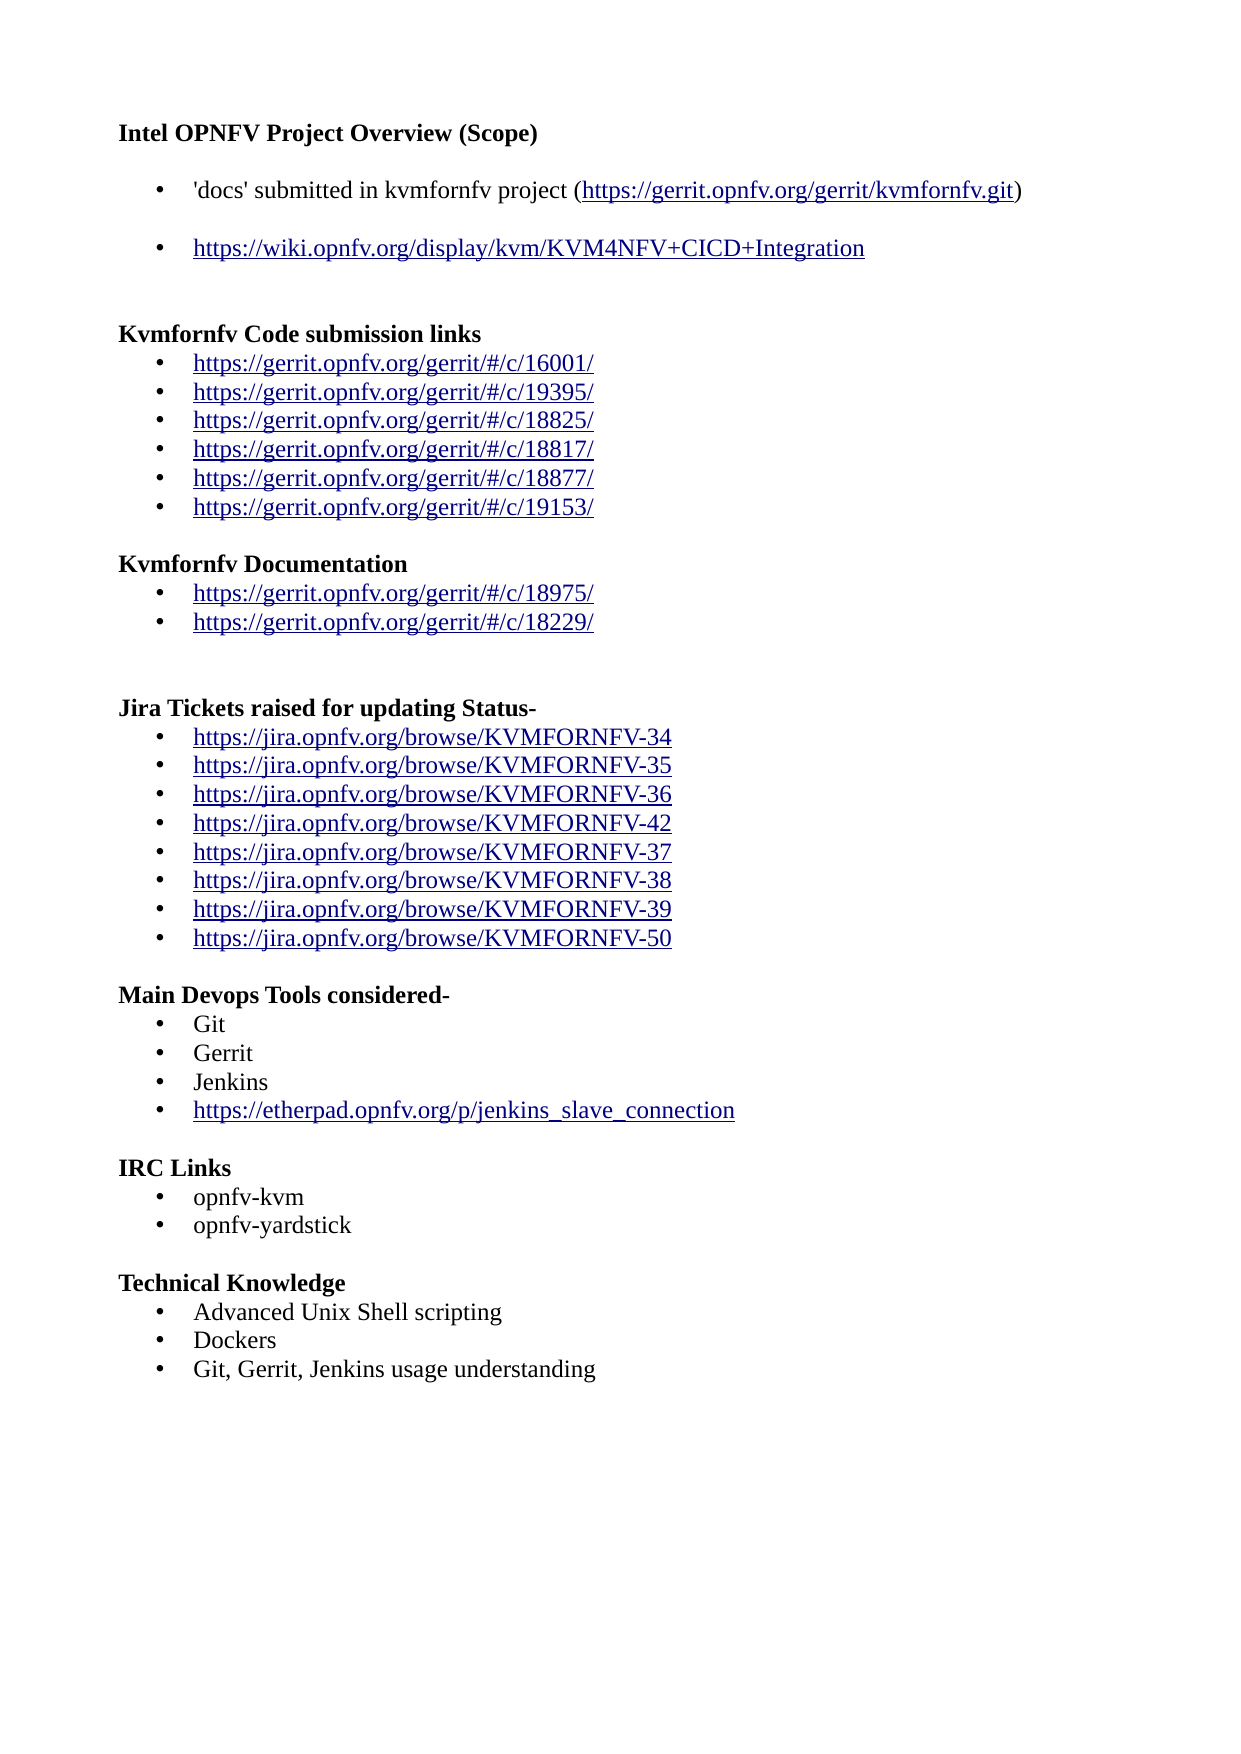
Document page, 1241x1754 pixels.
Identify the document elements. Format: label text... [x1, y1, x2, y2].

text Jira Tickets raised for updating Status- [118, 693, 1122, 722]
list Advanced Unix Shell scripting [156, 1297, 1122, 1326]
list Git [156, 1009, 1122, 1038]
text Technical Knowledge [118, 1268, 1122, 1297]
list https://jira.opnfv.org/browse/KVMFORNFV-42 [156, 808, 1122, 837]
text Kvmfornfv Documentation [118, 549, 1122, 578]
list opnfv-yardstick [156, 1211, 1122, 1239]
list https://etherpad.opnfv.org/p/jenkins_slave_connection [156, 1096, 1122, 1124]
list 'docs' submitted in kvmfornfv project (https://gerrit.opnfv.org/gerrit/kvmfornfv.git) [156, 176, 1122, 204]
list Dockers [156, 1326, 1122, 1354]
list https://gerrit.opnfv.org/gerrit/#/c/18877/ [156, 463, 1122, 492]
list https://jira.opnfv.org/browse/KVMFORNFV-38 [156, 866, 1122, 894]
list Gerrit [156, 1038, 1122, 1067]
list opnfv-kvm [156, 1182, 1122, 1211]
list https://jira.opnfv.org/browse/KVMFORNFV-37 [156, 837, 1122, 866]
list https://gerrit.opnfv.org/gerrit/#/c/19395/ [156, 377, 1122, 406]
list https://gerrit.opnfv.org/gerrit/#/c/18975/ [156, 578, 1122, 607]
list https://jira.opnfv.org/browse/KVMFORNFV-50 [156, 923, 1122, 952]
text Intel OPNFV Project Overview (Scope) [118, 118, 1122, 147]
list https://jira.opnfv.org/browse/KVMFORNFV-34 [156, 722, 1122, 751]
text Kvmfornfv Code submission links [118, 319, 1122, 348]
text Main Devops Tools considered- [118, 981, 1122, 1009]
list https://jira.opnfv.org/browse/KVMFORNFV-35 [156, 751, 1122, 779]
list https://gerrit.opnfv.org/gerrit/#/c/18817/ [156, 434, 1122, 463]
list https://jira.opnfv.org/browse/KVMFORNFV-39 [156, 894, 1122, 923]
list Git, Gerrit, Jenkins usage understanding [156, 1354, 1122, 1383]
list https://gerrit.opnfv.org/gerrit/#/c/19153/ [156, 492, 1122, 521]
list https://wiki.opnfv.org/display/kvm/KVM4NFV+CICD+Integration [156, 233, 1122, 262]
list https://jira.opnfv.org/browse/KVMFORNFV-36 [156, 779, 1122, 808]
list Jenkins [156, 1067, 1122, 1096]
list https://gerrit.opnfv.org/gerrit/#/c/16001/ [156, 348, 1122, 377]
text IRC Links [118, 1153, 1122, 1182]
list https://gerrit.opnfv.org/gerrit/#/c/18229/ [156, 607, 1122, 636]
list https://gerrit.opnfv.org/gerrit/#/c/18825/ [156, 406, 1122, 434]
